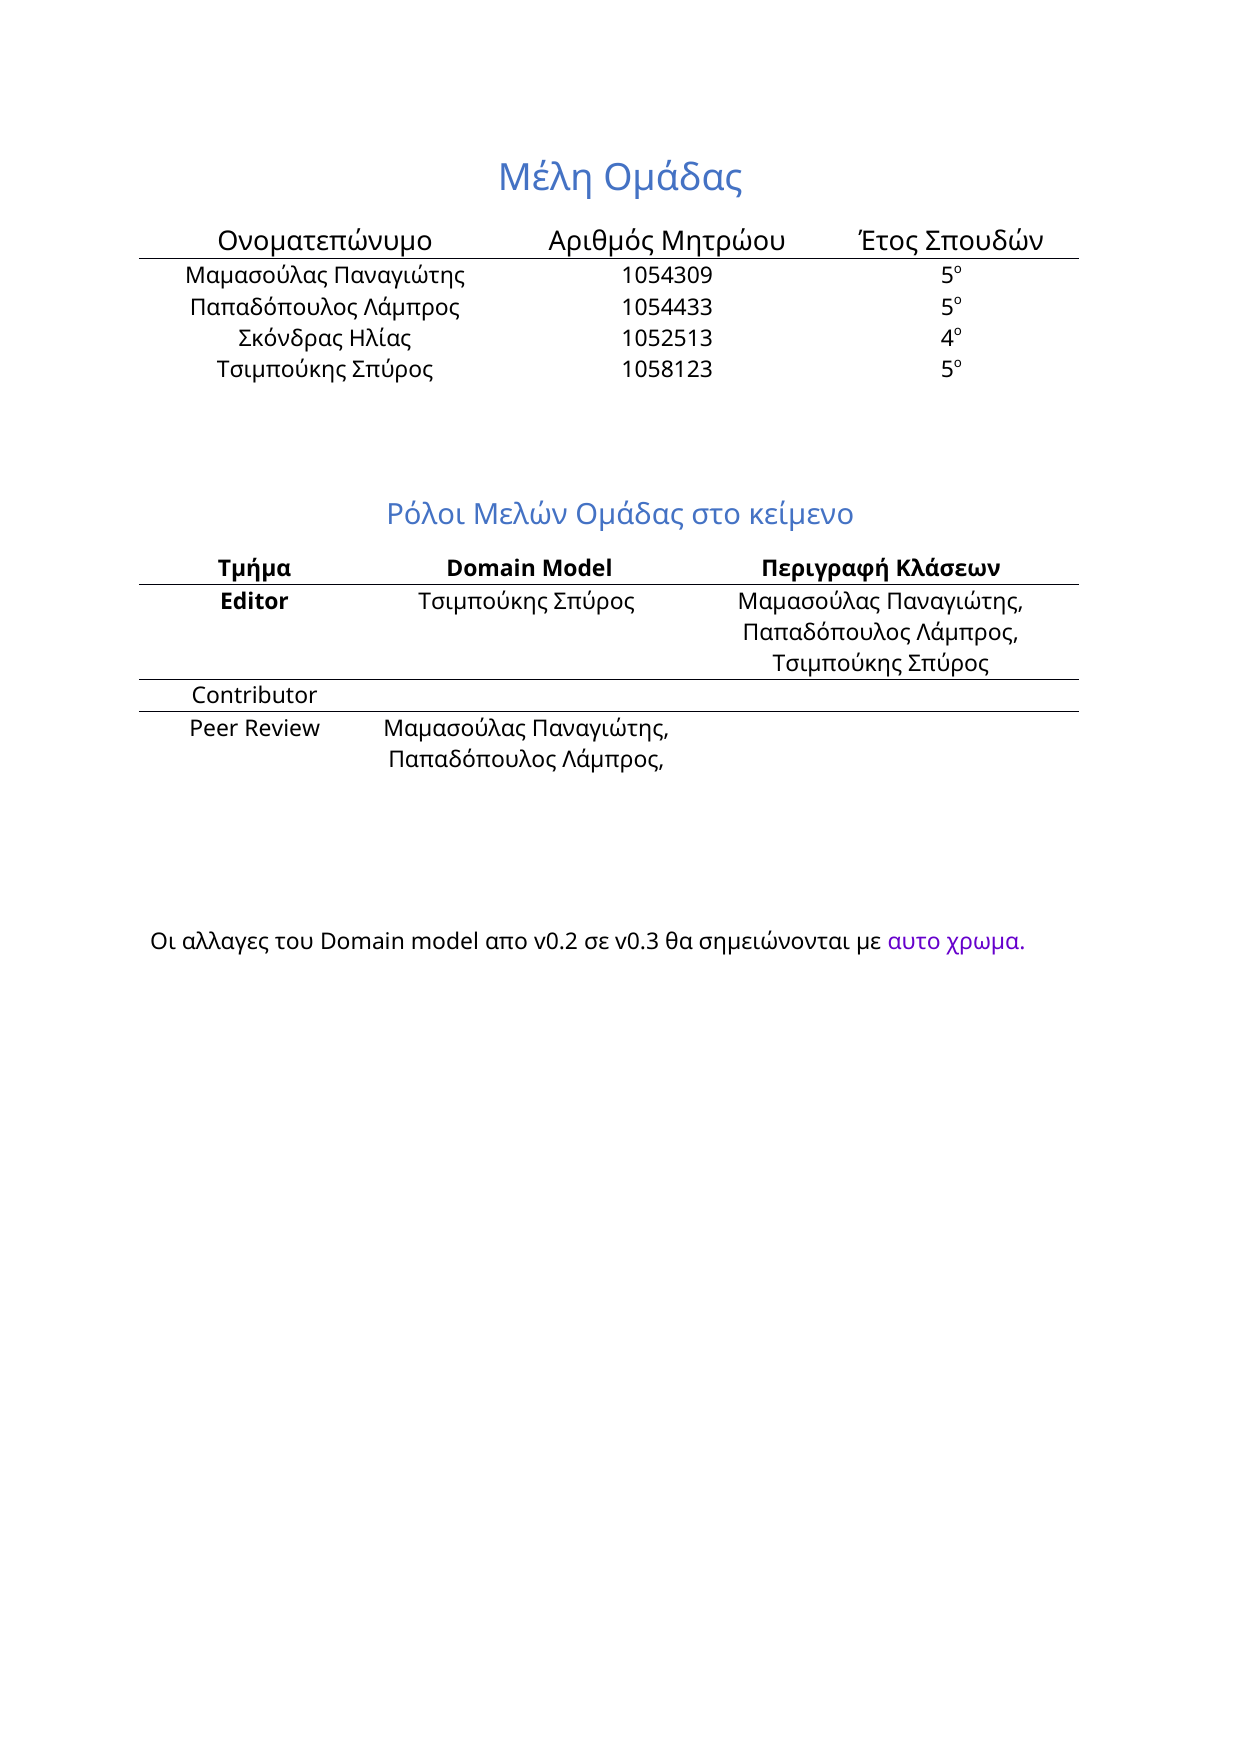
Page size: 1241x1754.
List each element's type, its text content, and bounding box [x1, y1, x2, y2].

table_cell Μαμασούλας Παναγιώτης, Παπαδόπουλος Λάμπρος, [370, 712, 682, 774]
table_cell 5ο [823, 353, 1079, 384]
table_header Έτος Σπουδών [823, 221, 1079, 258]
table_cell 1054433 [511, 290, 823, 322]
table_header Τμήμα [139, 553, 370, 584]
text Ρόλοι Μελών Ομάδας στο κείμενο [150, 493, 1090, 533]
table_cell [683, 680, 1079, 711]
table_cell 1052513 [511, 322, 823, 353]
table_cell Editor [139, 585, 370, 678]
text Οι αλλαγες του Domain model απο v0.2 σε v0.3 θα σημειώνονται με αυτο χρωμα. [150, 924, 1090, 956]
table_cell Σκόνδρας Ηλίας [139, 322, 511, 353]
table_header Περιγραφή Κλάσεων [683, 553, 1079, 584]
table_cell 5ο [823, 259, 1079, 290]
table_cell Τσιμπούκης Σπύρος [139, 353, 511, 384]
table_cell Παπαδόπουλος Λάμπρος [139, 290, 511, 322]
table_cell 1058123 [511, 353, 823, 384]
table_header Αριθμός Μητρώου [511, 221, 823, 258]
table_cell Contributor [139, 680, 370, 711]
table_cell [683, 712, 1079, 774]
table_header Domain Model [370, 553, 682, 584]
table_cell Τσιμπούκης Σπύρος [370, 585, 682, 678]
table_cell Μαμασούλας Παναγιώτης, Παπαδόπουλος Λάμπρος, Τσιμπούκης Σπύρος [683, 585, 1079, 678]
table_cell 5ο [823, 290, 1079, 322]
text Μέλη Ομάδας [150, 150, 1090, 201]
table_cell 4ο [823, 322, 1079, 353]
table_cell Peer Review [139, 712, 370, 774]
table_cell 1054309 [511, 259, 823, 290]
table_cell [370, 680, 682, 711]
table_header Ονοματεπώνυμο [139, 221, 511, 258]
table_cell Μαμασούλας Παναγιώτης [139, 259, 511, 290]
